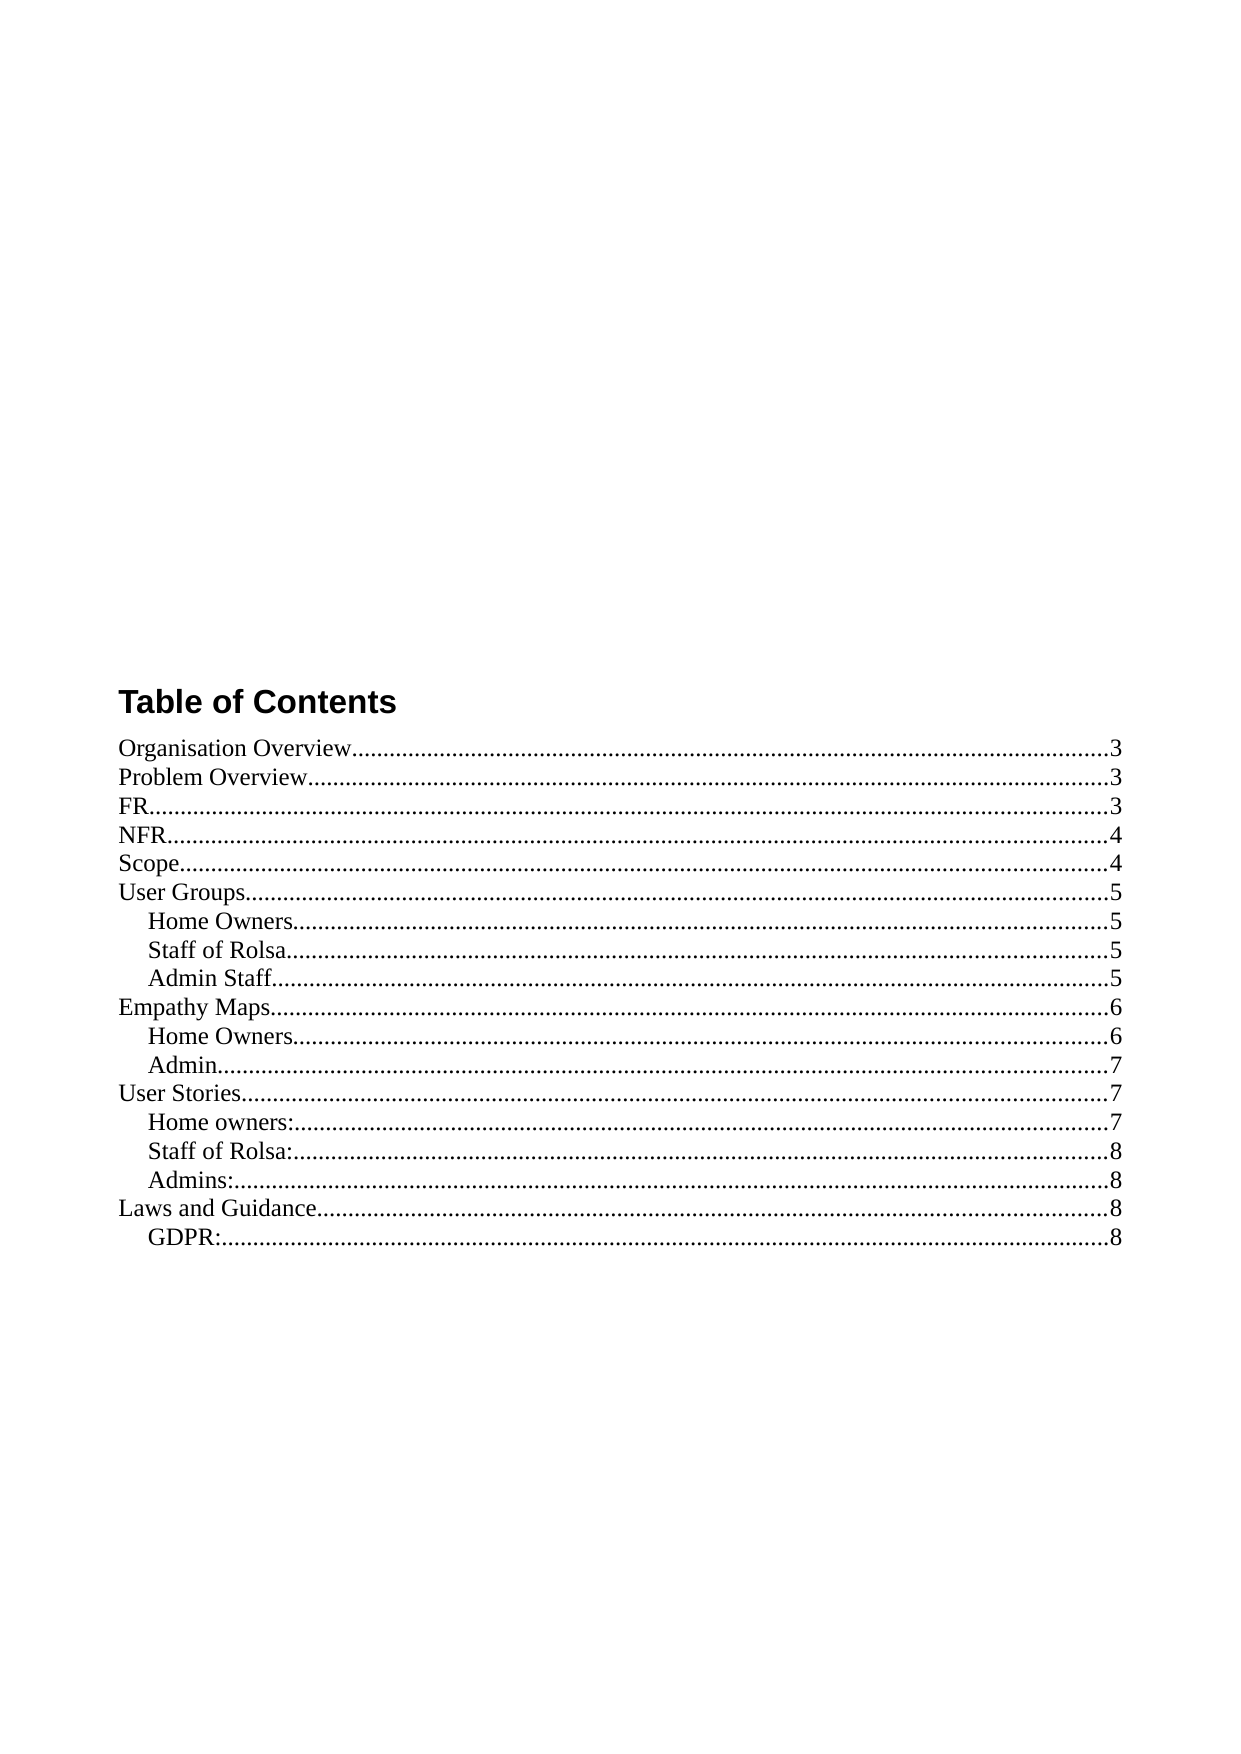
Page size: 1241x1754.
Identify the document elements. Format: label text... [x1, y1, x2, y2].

subtitle Table of Contents [118, 682, 1122, 721]
text Staff of Rolsa 5 [148, 935, 1122, 963]
text GDPR: 8 [148, 1222, 1122, 1251]
text Admin Staff 5 [148, 963, 1122, 992]
text Home owners: 7 [148, 1107, 1122, 1136]
text Staff of Rolsa: 8 [148, 1136, 1122, 1165]
text FR 3 [118, 791, 1122, 820]
text Problem Overview 3 [118, 762, 1122, 791]
text Organisation Overview 3 [118, 733, 1122, 762]
text Home Owners 6 [148, 1021, 1122, 1050]
text User Stories 7 [118, 1078, 1122, 1107]
text Scope 4 [118, 848, 1122, 877]
text NFR 4 [118, 820, 1122, 848]
text Home Owners 5 [148, 906, 1122, 935]
text Admin 7 [148, 1050, 1122, 1078]
text Admins: 8 [148, 1165, 1122, 1193]
text Laws and Guidance 8 [118, 1193, 1122, 1222]
text User Groups 5 [118, 877, 1122, 906]
text Empathy Maps 6 [118, 992, 1122, 1021]
